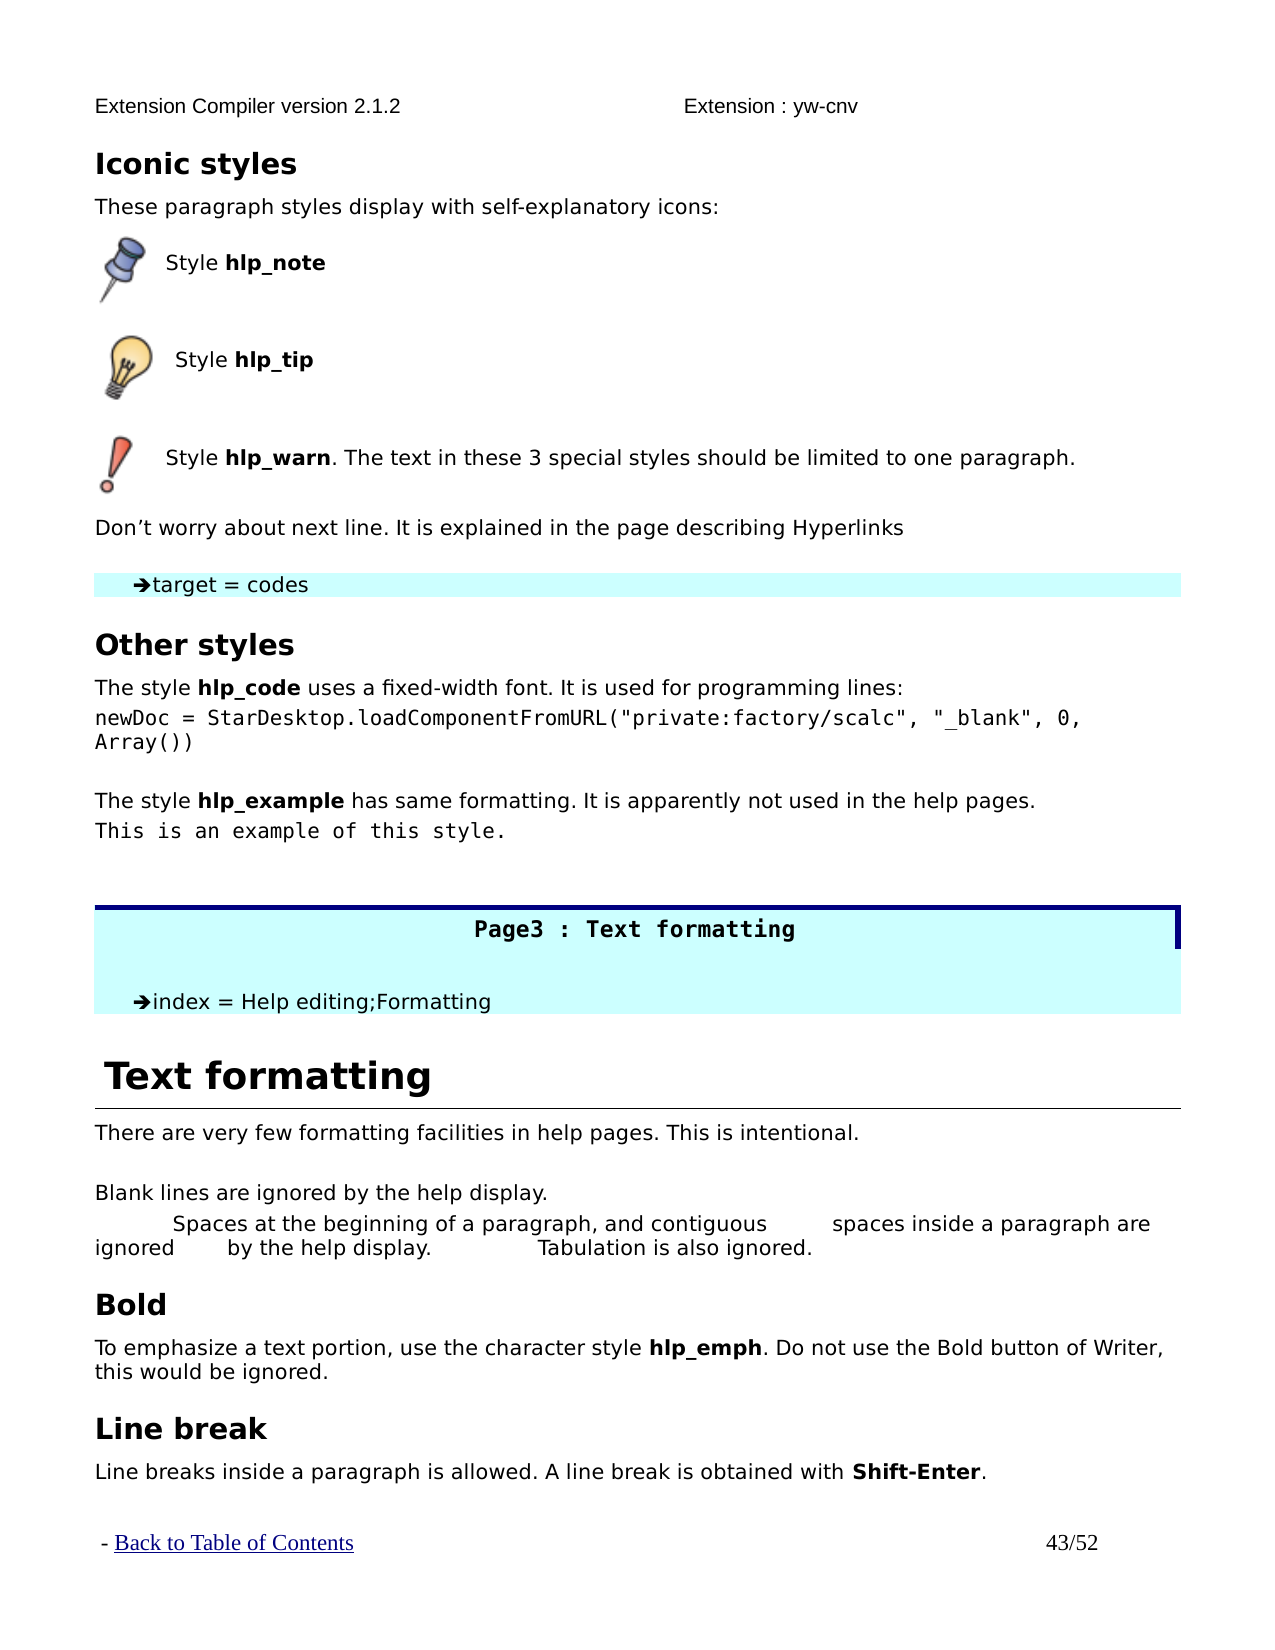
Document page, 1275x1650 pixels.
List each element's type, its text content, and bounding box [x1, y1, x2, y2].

text To emphasize a text portion, use the character style hlp_emph. Do not use the Bold button of Writer, this would be ignored. [94, 1336, 1181, 1385]
text Other styles [94, 628, 1181, 662]
text Iconic styles [94, 147, 1181, 181]
text Line break [94, 1412, 1181, 1446]
picture [95, 235, 151, 306]
text Line breaks inside a paragraph is allowed. A line break is obtained with Shift-Enter. [94, 1460, 1181, 1484]
text Page3 : Text formatting [94, 906, 1175, 949]
text The style hlp_code uses a fixed-width font. It is used for programming lines: [94, 676, 1181, 700]
text The style hlp_example has same formatting. It is apparently not used in the help pages. [94, 789, 1181, 813]
text This is an example of this style. [94, 819, 1181, 843]
picture [95, 429, 138, 501]
list Style hlp_note [94, 234, 1181, 307]
picture [95, 331, 163, 405]
list Style hlp_warn. The text in these 3 special styles should be limited to one paragraph. [138, 429, 1181, 501]
text Bold [94, 1288, 1181, 1322]
list Style hlp_tip [163, 331, 1181, 405]
list index = Help editing;Formatting [94, 990, 1181, 1014]
text Don’t worry about next line. It is explained in the page describing Hyperlinks [94, 516, 1181, 541]
text These paragraph styles display with self-explanatory icons: [94, 195, 1181, 219]
text newDoc = StarDesktop.loadComponentFromURL("private:factory/scalc", "_blank", 0, Array()) [94, 706, 1181, 754]
text Spaces at the beginning of a paragraph, and contiguous spaces inside a paragraph are ignored by the help display. Tabulation is also ignored. [94, 1212, 1181, 1261]
text There are very few formatting facilities in help pages. This is intentional. [94, 1121, 1181, 1145]
text Blank lines are ignored by the help display. [94, 1181, 1181, 1206]
text Text formatting [94, 1045, 1181, 1108]
list target = codes [94, 573, 1181, 597]
